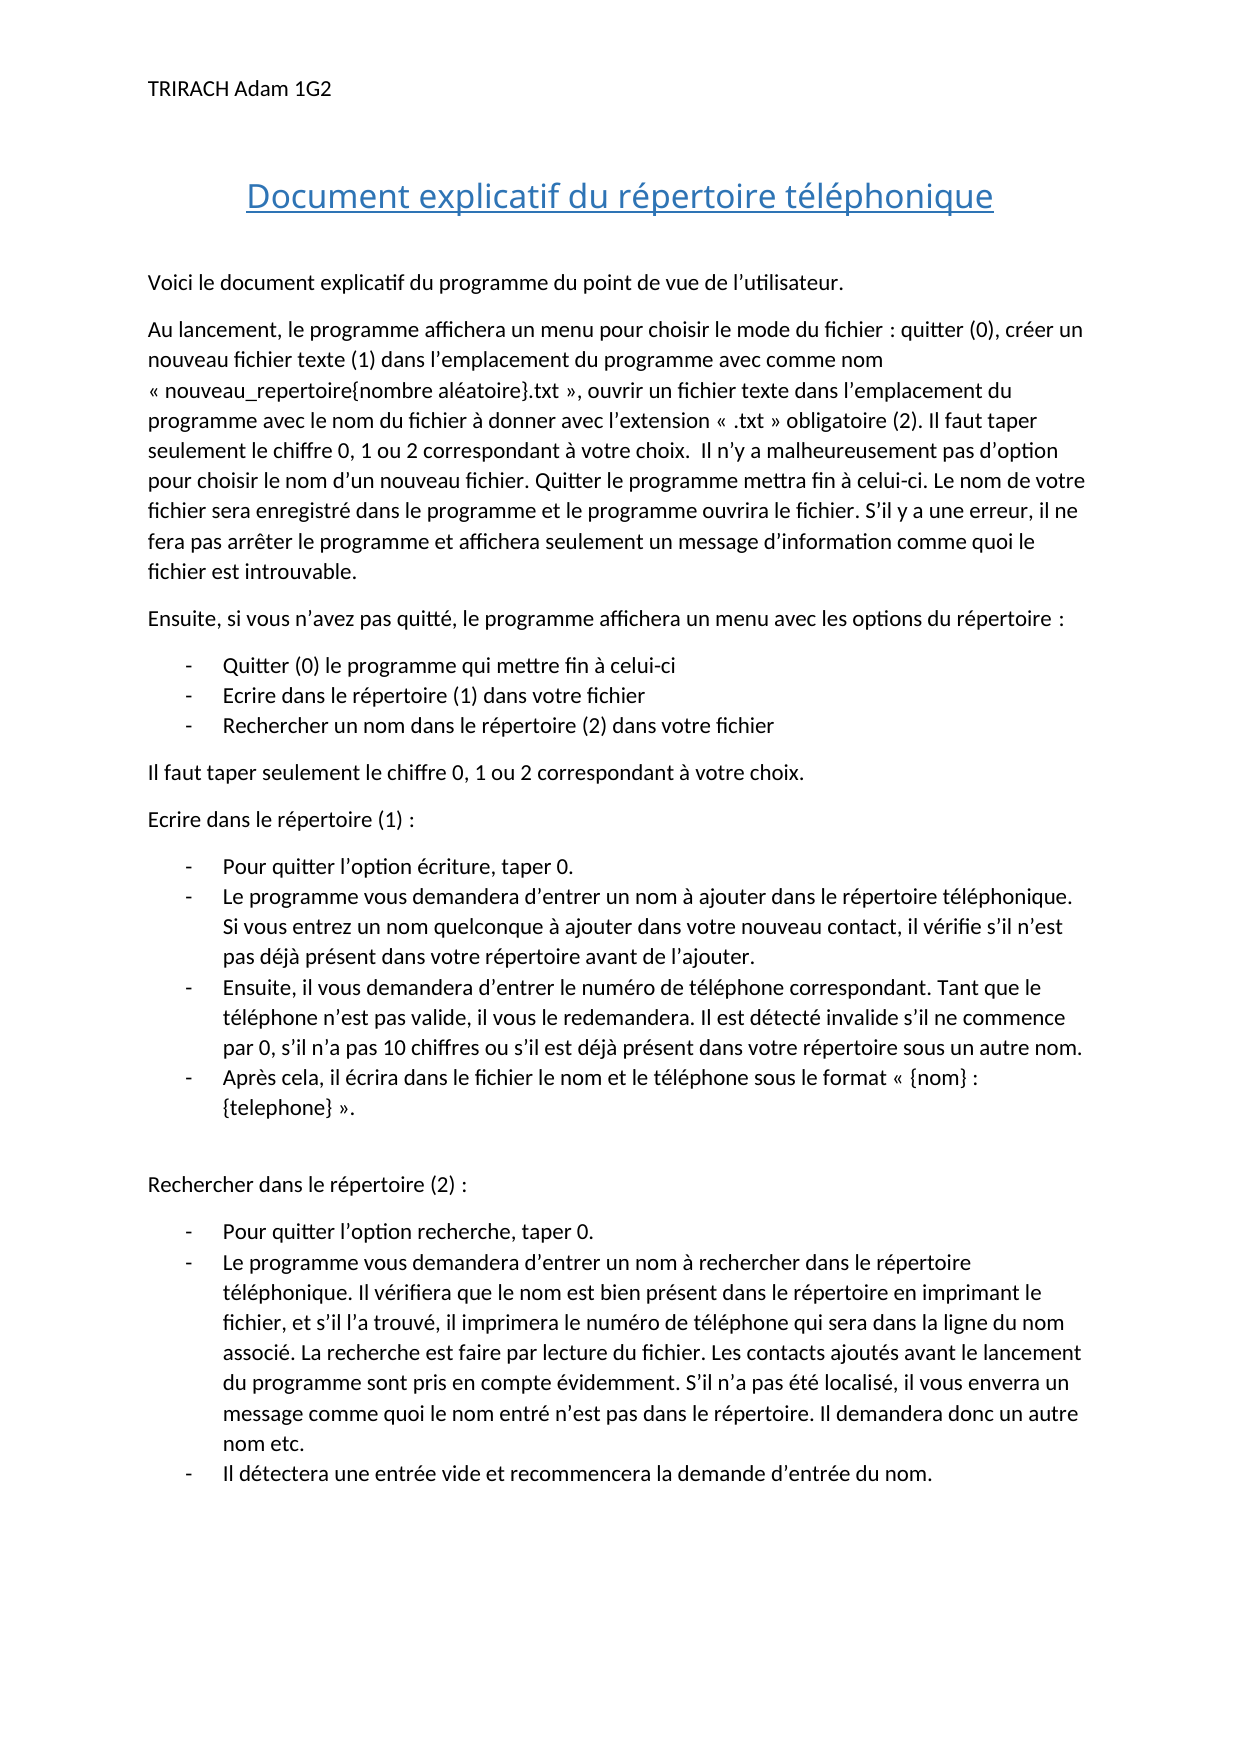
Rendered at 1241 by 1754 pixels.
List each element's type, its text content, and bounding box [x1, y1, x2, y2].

text Voici le document explicatif du programme du point de vue de l’utilisateur. [148, 268, 1093, 296]
list Ecrire dans le répertoire (1) dans votre fichier [185, 681, 1093, 709]
list Quitter (0) le programme qui mettre fin à celui-ci [185, 651, 1093, 679]
list Il détectera une entrée vide et recommencera la demande d’entrée du nom. [185, 1459, 1093, 1487]
list Le programme vous demandera d’entrer un nom à ajouter dans le répertoire téléphonique. Si vous entrez un nom quelconque à ajouter dans votre nouveau contact, il vérifie s’il n’est pas déjà présent dans votre répertoire avant de l’ajouter. [185, 882, 1093, 970]
list Rechercher un nom dans le répertoire (2) dans votre fichier [185, 711, 1093, 739]
list Pour quitter l’option recherche, taper 0. [185, 1217, 1093, 1245]
text Au lancement, le programme affichera un menu pour choisir le mode du fichier : quitter (0), créer un nouveau fichier texte (1) dans l’emplacement du programme avec comme nom « nouveau_repertoire{nombre aléatoire}.txt », ouvrir un fichier texte dans l’emplacement du programme avec le nom du fichier à donner avec l’extension « .txt » obligatoire (2). Il faut taper seulement le chiffre 0, 1 ou 2 correspondant à votre choix. Il n’y a malheureusement pas d’option pour choisir le nom d’un nouveau fichier. Quitter le programme mettra fin à celui-ci. Le nom de votre fichier sera enregistré dans le programme et le programme ouvrira le fichier. S’il y a une erreur, il ne fera pas arrêter le programme et affichera seulement un message d’information comme quoi le fichier est introuvable. [148, 315, 1093, 585]
list Pour quitter l’option écriture, taper 0. [185, 852, 1093, 880]
list Le programme vous demandera d’entrer un nom à rechercher dans le répertoire téléphonique. Il vérifiera que le nom est bien présent dans le répertoire en imprimant le fichier, et s’il l’a trouvé, il imprimera le numéro de téléphone qui sera dans la ligne du nom associé. La recherche est faire par lecture du fichier. Les contacts ajoutés avant le lancement du programme sont pris en compte évidemment. S’il n’a pas été localisé, il vous enverra un message comme quoi le nom entré n’est pas dans le répertoire. Il demandera donc un autre nom etc. [185, 1248, 1093, 1457]
text Ensuite, si vous n’avez pas quitté, le programme affichera un menu avec les options du répertoire : [148, 604, 1093, 632]
text Ecrire dans le répertoire (1) : [148, 805, 1093, 833]
list Ensuite, il vous demandera d’entrer le numéro de téléphone correspondant. Tant que le téléphone n’est pas valide, il vous le redemandera. Il est détecté invalide s’il ne commence par 0, s’il n’a pas 10 chiffres ou s’il est déjà présent dans votre répertoire sous un autre nom. [185, 973, 1093, 1061]
list Après cela, il écrira dans le fichier le nom et le téléphone sous le format « {nom} : {telephone} ». [185, 1063, 1093, 1121]
text Il faut taper seulement le chiffre 0, 1 ou 2 correspondant à votre choix. [148, 758, 1093, 786]
text Rechercher dans le répertoire (2) : [148, 1171, 1093, 1198]
subtitle Document explicatif du répertoire téléphonique [148, 173, 1093, 218]
